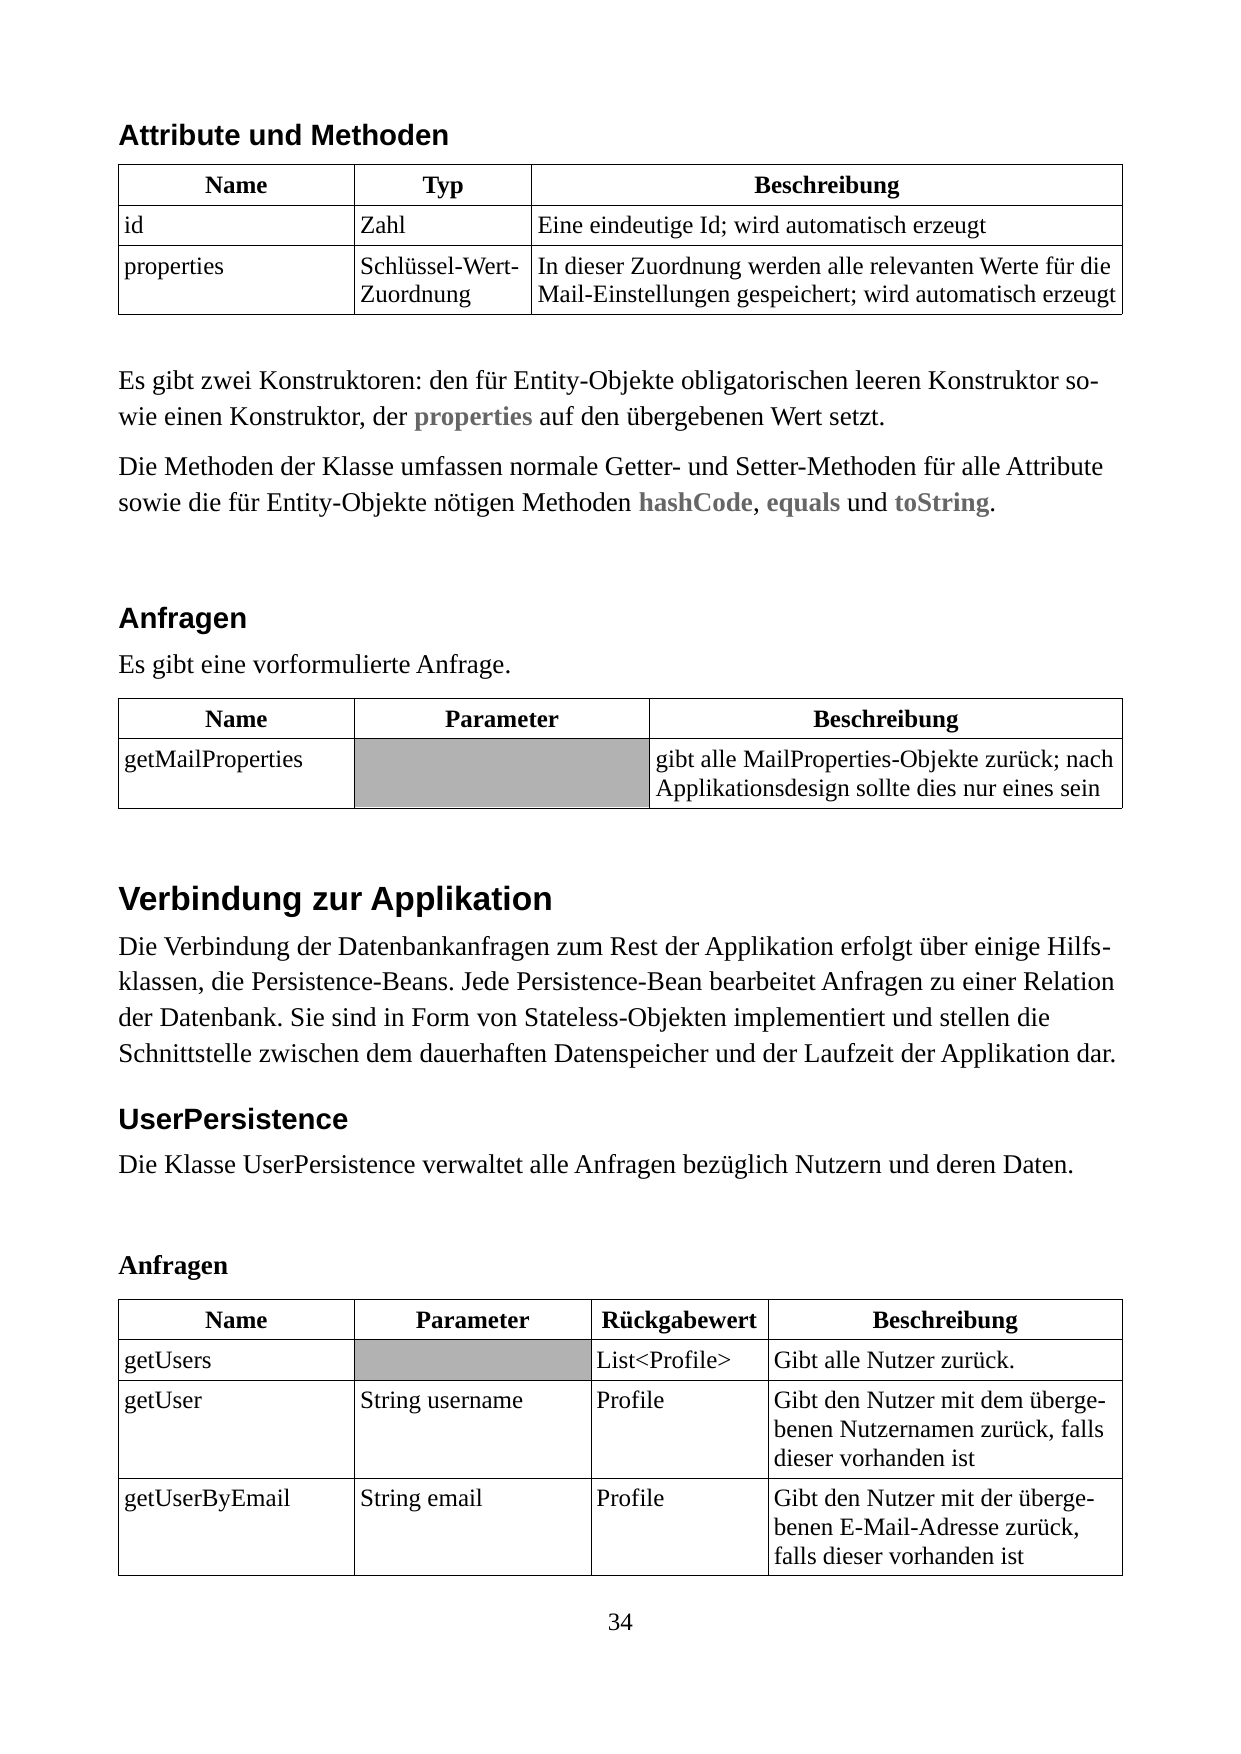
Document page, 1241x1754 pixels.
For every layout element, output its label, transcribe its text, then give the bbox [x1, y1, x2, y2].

subtitle Attribute und Methoden [118, 118, 1122, 152]
text Die Klasse UserPersistence verwaltet alle Anfragen bezüglich Nutzern und deren Daten. [118, 1148, 1122, 1179]
table_cell In dieser Zuordnung werden alle relevanten Werte für die Mail-Einstellungen gespeichert; wird automatisch erzeugt [532, 246, 1122, 314]
table_cell [355, 739, 649, 807]
text Anfragen [118, 1249, 1122, 1280]
table_header Beschreibung [532, 165, 1122, 205]
table_cell Schlüssel-Wert-Zuordnung [355, 246, 531, 314]
table_cell getMailProperties [119, 739, 354, 807]
table_header Name [119, 165, 354, 205]
text Die Methoden der Klasse umfassen normale Getter- und Setter-Methoden für alle Attribute sowie die für Entity-Objekte nötigen Methoden hashCode, equals und toString. [118, 451, 1122, 517]
table_cell [355, 1340, 591, 1380]
table_cell Gibt alle Nutzer zurück. [769, 1340, 1122, 1380]
table_header Beschreibung [769, 1300, 1122, 1339]
table_cell getUser [119, 1381, 354, 1477]
table_header Parameter [355, 1300, 591, 1339]
table_cell Eine eindeutige Id; wird automatisch erzeugt [532, 206, 1122, 245]
table_header Name [119, 699, 354, 738]
table_header Rückgabewert [592, 1300, 768, 1339]
table_cell String email [355, 1479, 591, 1575]
table_cell Gibt den Nutzer mit dem überge­benen Nutzernamen zurück, falls dieser vorhanden ist [769, 1381, 1122, 1477]
table_cell Gibt den Nutzer mit der überge­benen E-Mail-Adresse zurück, falls dieser vorhanden ist [769, 1479, 1122, 1575]
table_cell Profile [592, 1381, 768, 1477]
table_cell List<Profile> [592, 1340, 768, 1380]
table_header Beschreibung [650, 699, 1122, 738]
table_header Typ [355, 165, 531, 205]
subtitle Anfragen [118, 601, 1122, 635]
table_cell Zahl [355, 206, 531, 245]
table_cell getUsers [119, 1340, 354, 1380]
table_cell String username [355, 1381, 591, 1477]
text Es gibt eine vorformulierte Anfrage. [118, 648, 1122, 679]
table_cell getUserByEmail [119, 1479, 354, 1575]
subtitle Verbindung zur Applikation [118, 879, 1122, 917]
text Es gibt zwei Konstruktoren: den für Entity-Objekte obligatori­schen leeren Konstruktor so­wie einen Konstruktor, der properties auf den übergebenen Wert setzt. [118, 364, 1122, 431]
text Die Verbindung der Datenbankanfragen zum Rest der Applikation erfolgt über einige Hilfs­klassen, die Persistence-Beans. Jede Persistence-Bean bearbeitet Anfragen zu einer Relation der Datenbank. Sie sind in Form von Stateless-Objekten implementiert und stellen die Schnittstelle zwischen dem dauerhaften Datenspeicher und der Laufzeit der Applikation dar. [118, 930, 1122, 1068]
table_cell gibt alle MailProperties-Objekte zurück; nach Applikationsdesign sollte dies nur eines sein [650, 739, 1122, 807]
table_header Name [119, 1300, 354, 1339]
table_cell Profile [592, 1479, 768, 1575]
table_cell properties [119, 246, 354, 314]
table_header Parameter [355, 699, 649, 738]
table_cell id [119, 206, 354, 245]
subtitle UserPersistence [118, 1102, 1122, 1136]
